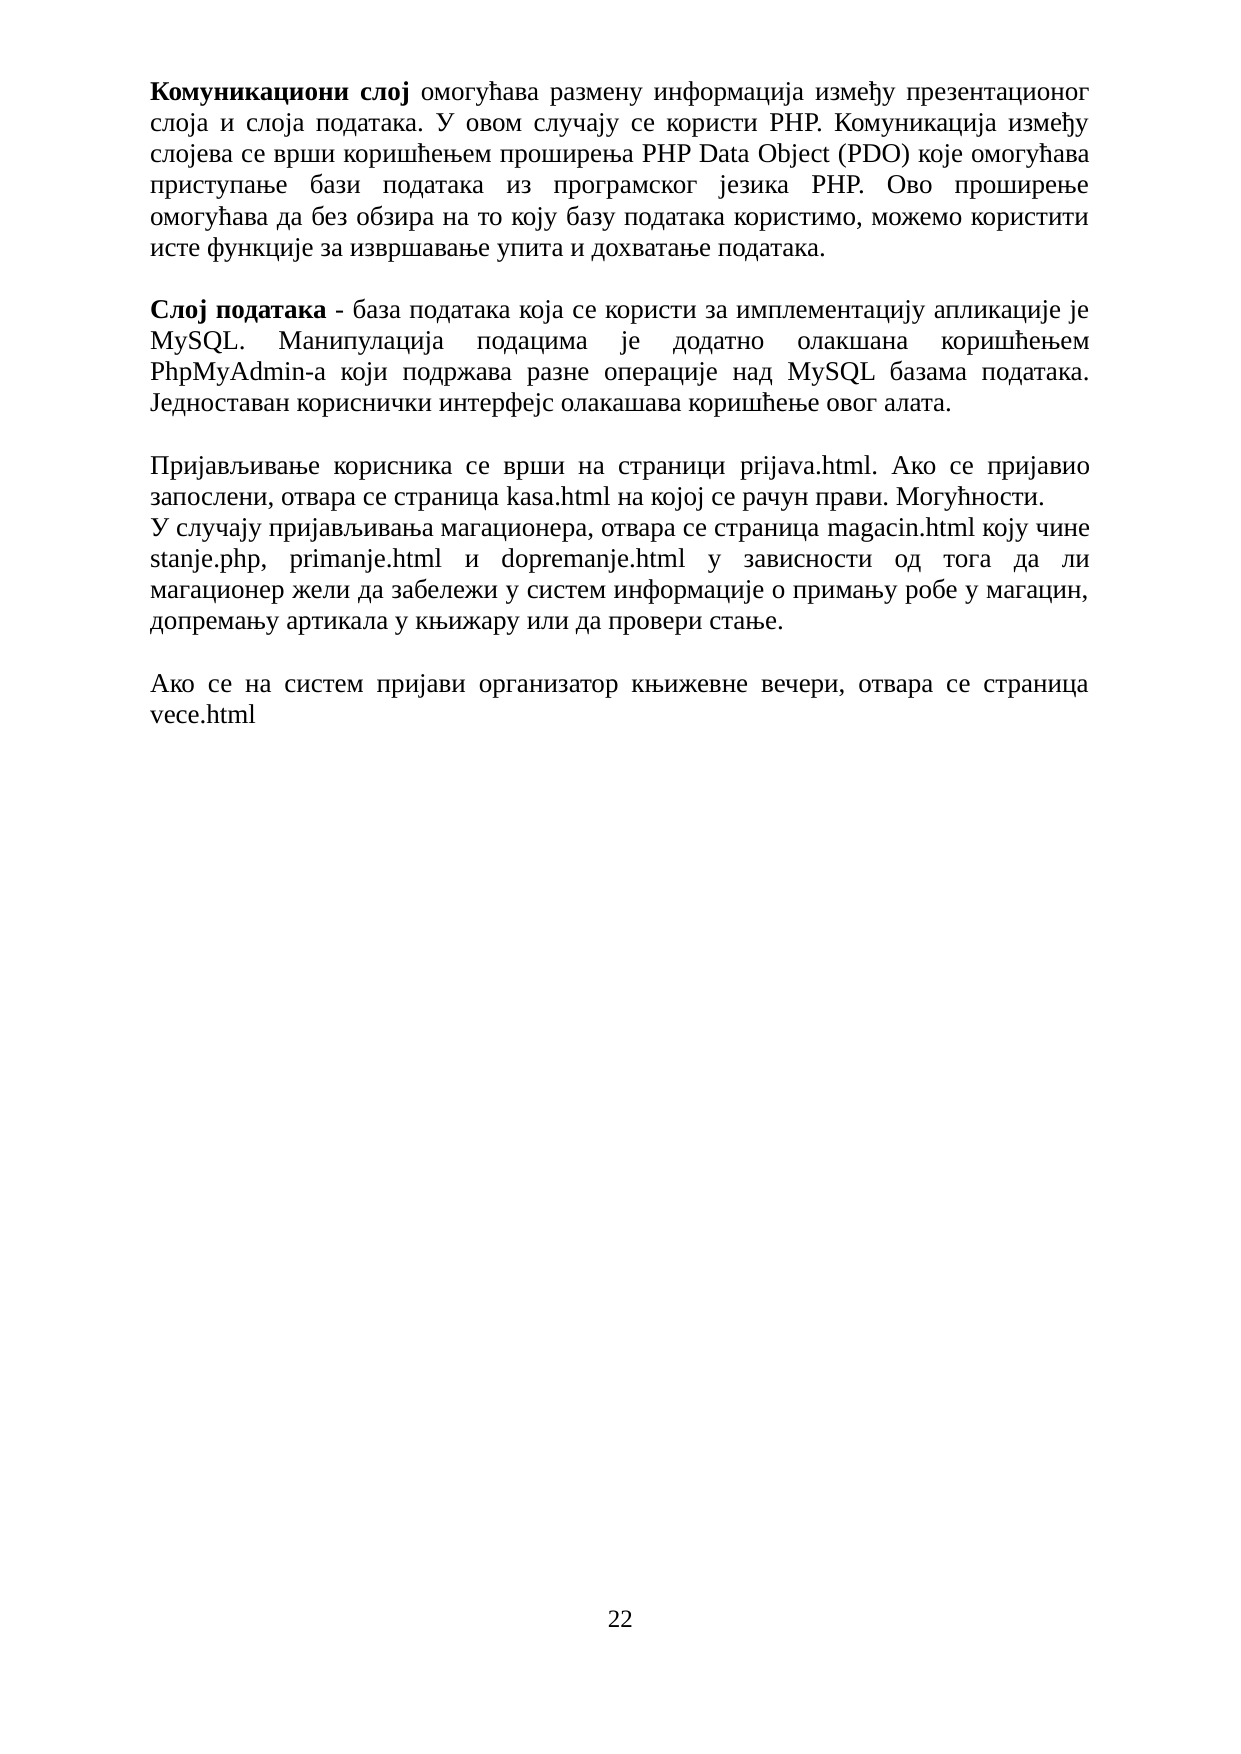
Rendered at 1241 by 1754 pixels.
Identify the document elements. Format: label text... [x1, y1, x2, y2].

text Слој података - база података која се користи за имплементацију апликације је MySQL. Манипулација подацима је додатно олакшана коришћењем PhpMyAdmin-а који подржава разне операције над MySQL базама података. Једноставан кориснички интерфејс олакашава коришћење овог алата. [150, 293, 1090, 418]
text Комуникациони слој омогућава размену информација између презентационог слоја и слоја података. У овом случају се користи PHP. Комуникација између слојева се врши коришћењем проширења PHP Data Object (PDO) које омогућава приступање бази података из програмског језика PHP. Ово проширење омогућава да без обзира на то коју базу података користимо, можемо користити исте функције за извршавање упита и дохватање података. [150, 75, 1090, 262]
text Ако се на систем пријави организатор књижевне вечери, отвара се страница vece.html [150, 667, 1090, 729]
text Пријављивање корисника се врши на страници prijava.html. Ако се пријавио запослени, отвара се страница kasa.html на којој се рачун прави. Могућности. [150, 449, 1090, 511]
text У случају пријављивања магационера, отвара се страница magacin.html коју чине stanje.php, primanje.html и dopremanje.html у зависности од тога да ли магационер жели да забележи у систем информације о примању робе у магацин, допремању артикала у књижару или да провери стање. [150, 511, 1090, 636]
